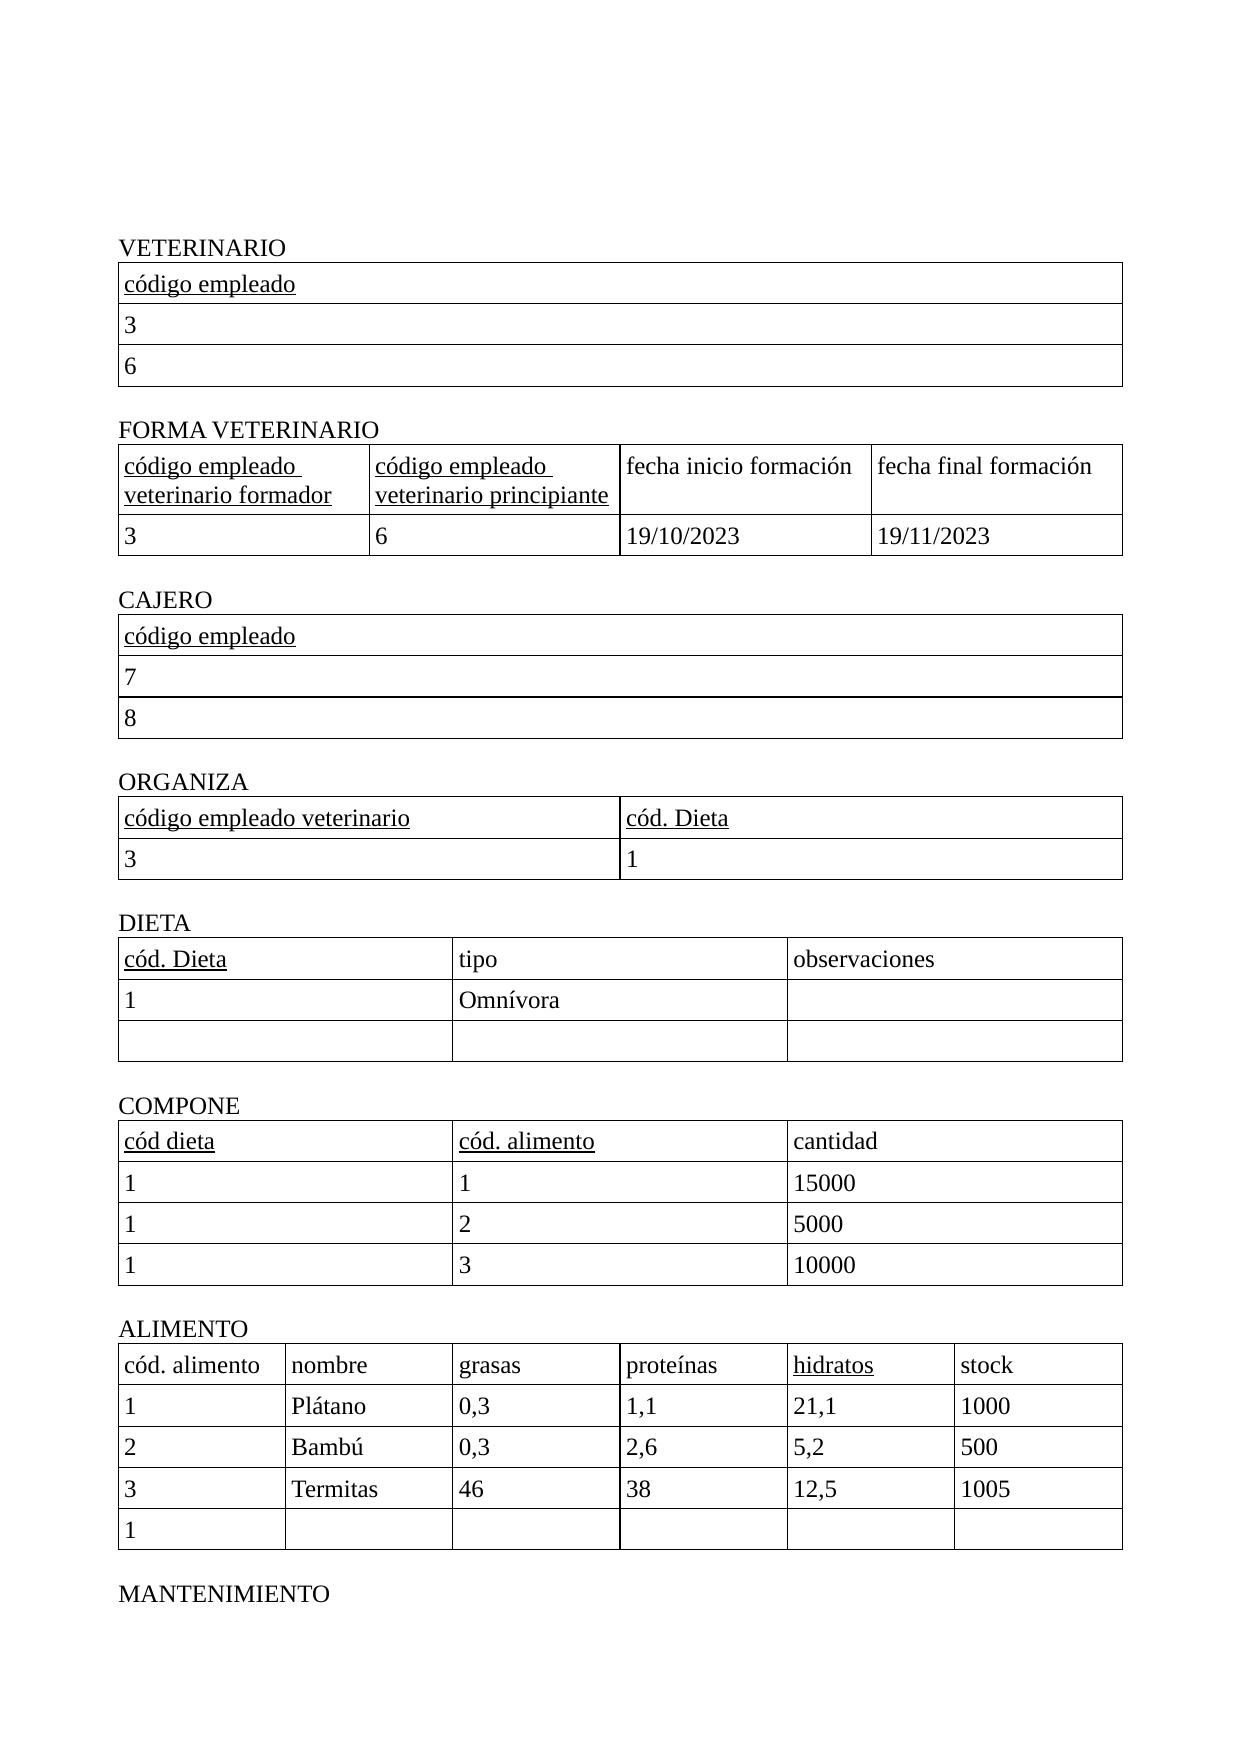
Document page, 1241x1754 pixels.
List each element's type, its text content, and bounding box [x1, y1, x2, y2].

table_cell [788, 1021, 1122, 1061]
table_header nombre [286, 1344, 452, 1384]
table_cell [621, 1509, 787, 1549]
table_cell 6 [119, 345, 1122, 386]
table_cell [788, 1509, 954, 1549]
table_cell 0,3 [453, 1427, 619, 1467]
table_cell 3 [119, 1468, 285, 1508]
table_cell 12,5 [788, 1468, 954, 1508]
table_cell 2 [119, 1427, 285, 1467]
table_header stock [955, 1344, 1122, 1384]
table_cell 8 [119, 698, 1122, 738]
table_cell [788, 980, 1122, 1020]
table_cell 1000 [955, 1385, 1122, 1426]
table_header código empleado [119, 615, 1122, 655]
table_header observaciones [788, 938, 1122, 978]
table_cell 1 [119, 1509, 285, 1549]
table_header fecha inicio formación [621, 445, 871, 514]
table_cell 1,1 [621, 1385, 787, 1426]
table_cell Plátano [286, 1385, 452, 1426]
table_header fecha final formación [872, 445, 1122, 514]
table_cell 46 [453, 1468, 619, 1508]
text DIETA [118, 908, 1122, 937]
table_header código empleado veterinario principiante [370, 445, 619, 514]
text MANTENIMIENTO [118, 1579, 1122, 1608]
text VETERINARIO [118, 233, 1122, 262]
text COMPONE [118, 1091, 1122, 1119]
table_cell 1 [621, 839, 1122, 879]
table_cell 1 [119, 980, 452, 1020]
table_cell [955, 1509, 1122, 1549]
table_cell [119, 1021, 452, 1061]
table_header cantidad [788, 1121, 1122, 1161]
table_cell 2,6 [621, 1427, 787, 1467]
table_cell 38 [621, 1468, 787, 1508]
table_cell 3 [119, 515, 369, 555]
table_cell 19/10/2023 [621, 515, 871, 555]
table_header código empleado veterinario formador [119, 445, 369, 514]
table_cell 21,1 [788, 1385, 954, 1426]
text CAJERO [118, 585, 1122, 614]
table_cell [453, 1021, 787, 1061]
table_header código empleado veterinario [119, 797, 619, 837]
table_cell 5000 [788, 1203, 1122, 1243]
table_cell 0,3 [453, 1385, 619, 1426]
table_cell 3 [453, 1244, 787, 1284]
table_cell 3 [119, 304, 1122, 344]
table_cell 5,2 [788, 1427, 954, 1467]
table_header cód. Dieta [119, 938, 452, 978]
table_cell 15000 [788, 1162, 1122, 1202]
table_header grasas [453, 1344, 619, 1384]
table_cell [286, 1509, 452, 1549]
table_header tipo [453, 938, 787, 978]
table_cell 1005 [955, 1468, 1122, 1508]
table_cell 1 [119, 1203, 452, 1243]
table_cell 6 [370, 515, 619, 555]
table_header cód. Dieta [621, 797, 1122, 837]
table_header proteínas [621, 1344, 787, 1384]
table_cell Termitas [286, 1468, 452, 1508]
table_cell 10000 [788, 1244, 1122, 1284]
text ORGANIZA [118, 767, 1122, 796]
text FORMA VETERINARIO [118, 415, 1122, 444]
table_cell 1 [119, 1244, 452, 1284]
table_cell 3 [119, 839, 619, 879]
table_cell 2 [453, 1203, 787, 1243]
table_header cód dieta [119, 1121, 452, 1161]
table_cell 7 [119, 656, 1122, 696]
table_header hidratos [788, 1344, 954, 1384]
table_cell 1 [119, 1385, 285, 1426]
table_header cód. alimento [453, 1121, 787, 1161]
table_cell [453, 1509, 619, 1549]
table_cell 19/11/2023 [872, 515, 1122, 555]
table_cell Bambú [286, 1427, 452, 1467]
table_header código empleado [119, 263, 1122, 303]
table_cell 1 [119, 1162, 452, 1202]
table_header cód. alimento [119, 1344, 285, 1384]
table_cell 500 [955, 1427, 1122, 1467]
table_cell Omnívora [453, 980, 787, 1020]
table_cell 1 [453, 1162, 787, 1202]
text ALIMENTO [118, 1314, 1122, 1343]
